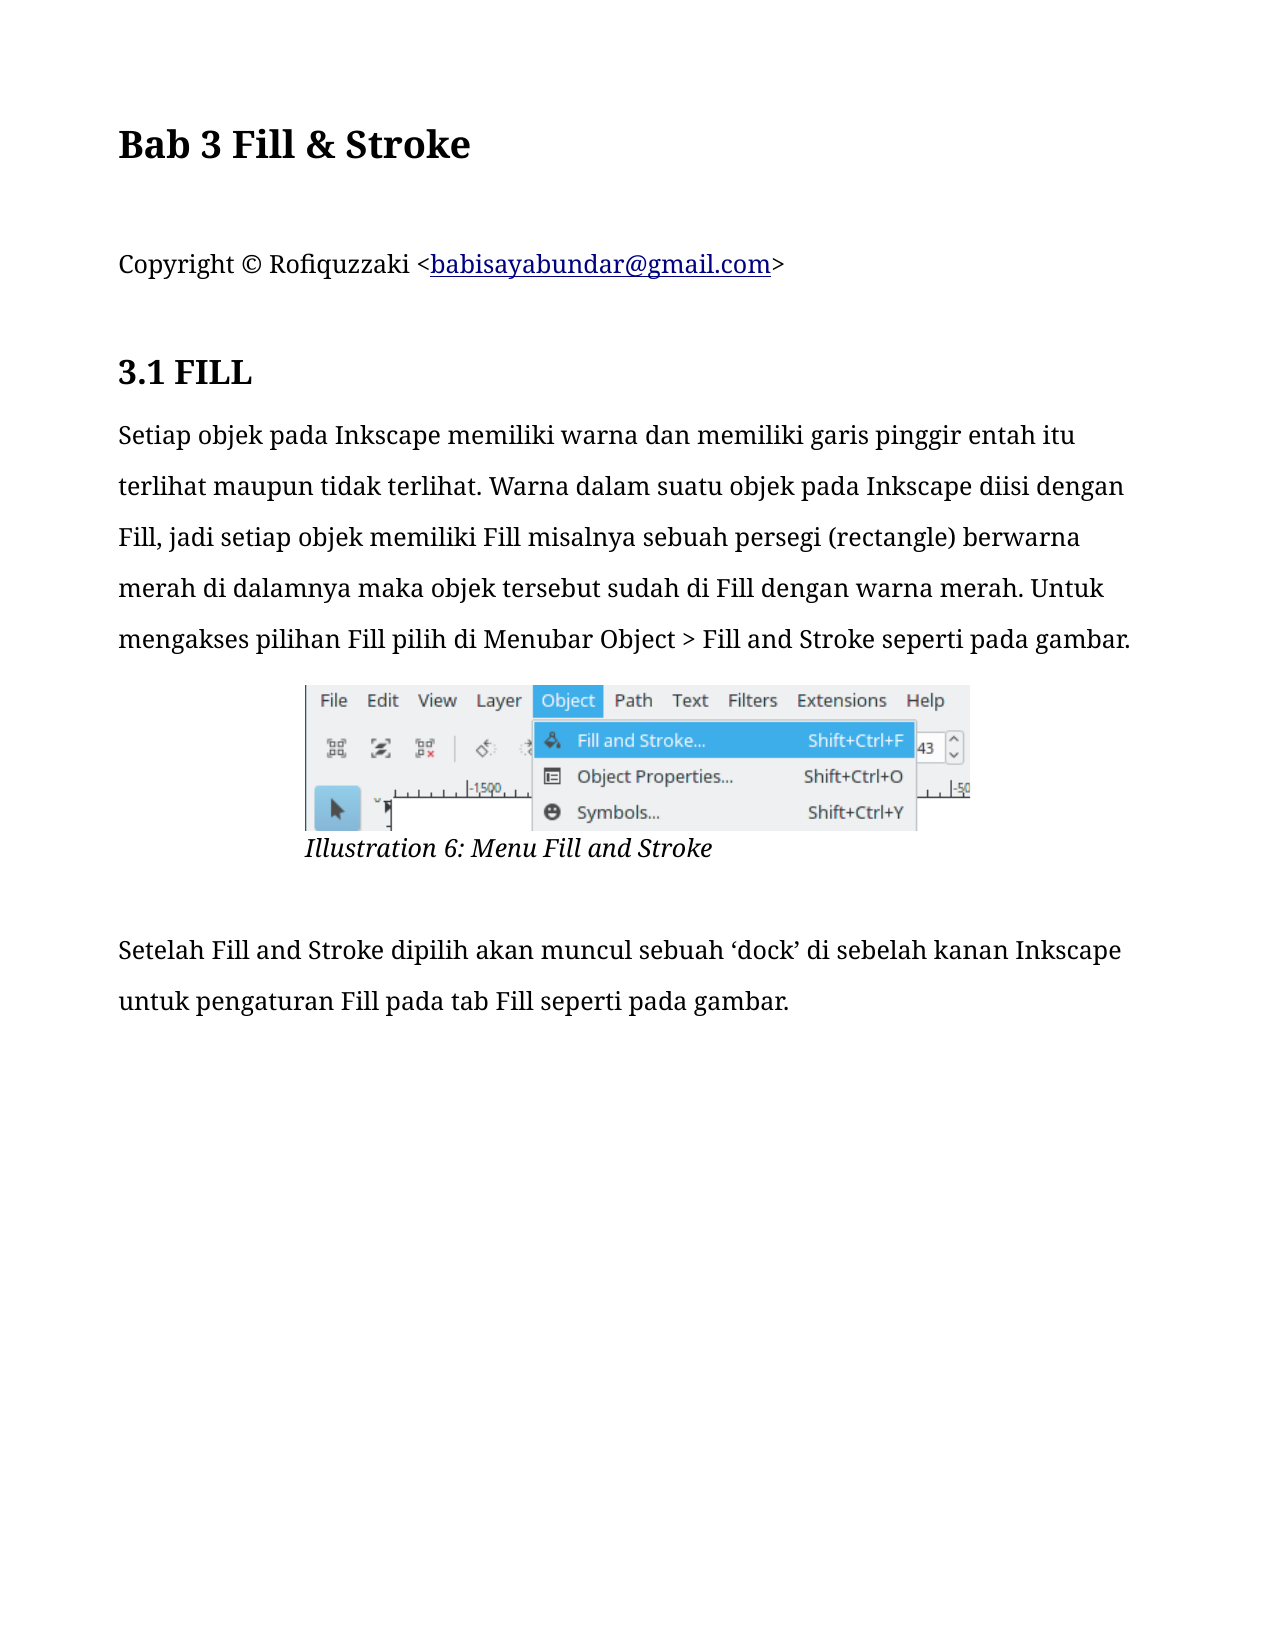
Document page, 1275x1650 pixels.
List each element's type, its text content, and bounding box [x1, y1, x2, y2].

subtitle Bab 3 Fill & Stroke [118, 118, 1157, 170]
subtitle 3.1 FILL [118, 349, 1157, 394]
text Setiap objek pada Inkscape memiliki warna dan memiliki garis pinggir entah itu terlihat maupun tidak terlihat. Warna dalam suatu objek pada Inkscape diisi dengan Fill, jadi setiap objek memiliki Fill misalnya sebuah persegi (rectangle) berwarna merah di dalamnya maka objek tersebut sudah di Fill dengan warna merah. Untuk mengakses pilihan Fill pilih di Menubar Object > Fill and Stroke seperti pada gambar. [118, 417, 1157, 656]
text Setelah Fill and Stroke dipilih akan muncul sebuah ‘dock’ di sebelah kanan Inkscape untuk pengaturan Fill pada tab Fill seperti pada gambar. [118, 933, 1157, 1018]
text Illustration 6: Menu Fill and Stroke [305, 685, 970, 865]
text Copyright © Rofiquzzaki <babisayabundar@gmail.com> [118, 247, 1157, 281]
